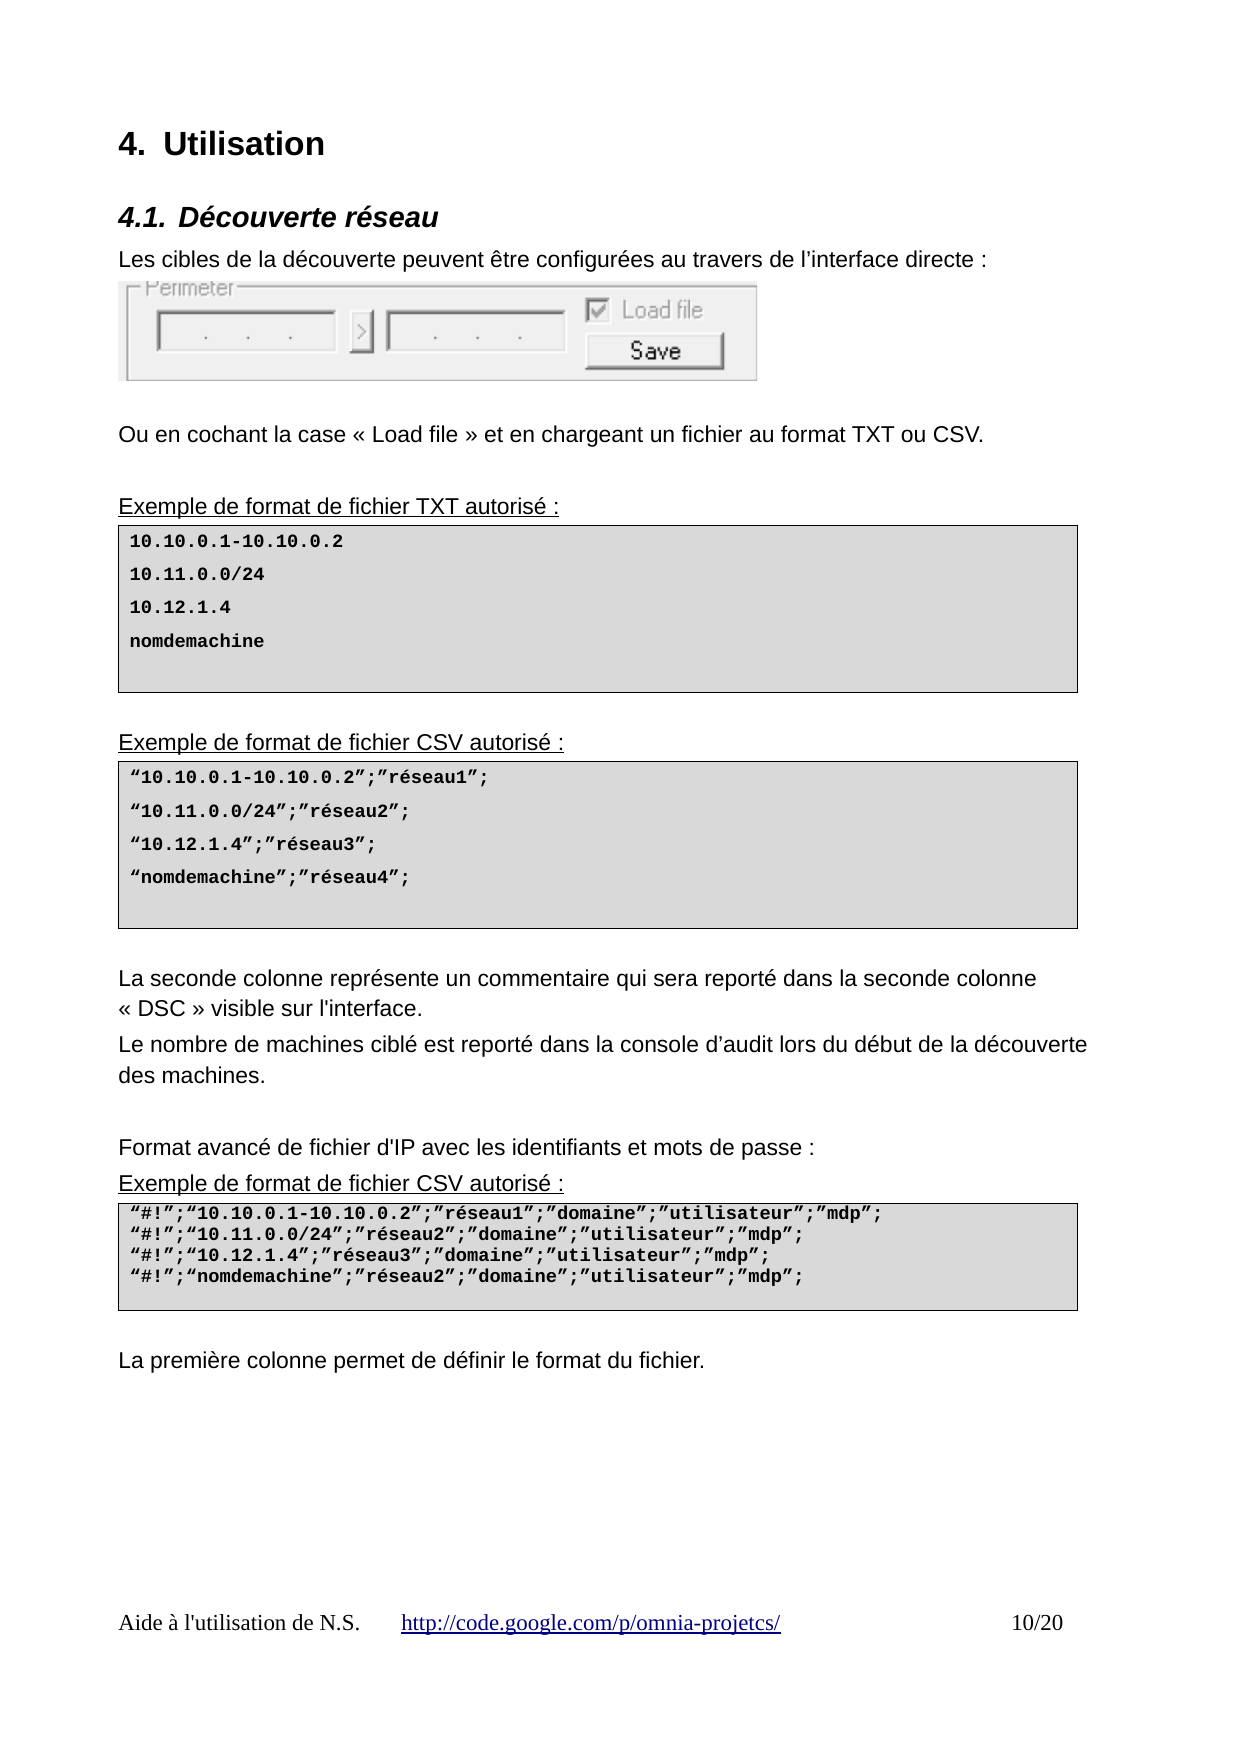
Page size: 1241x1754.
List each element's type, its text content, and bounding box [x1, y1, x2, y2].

table_header “#!”;“10.10.0.1-10.10.0.2”;”réseau1”;”domaine”;”utilisateur”;”mdp”; “#!”;“10.11.0.0/24”;”réseau2”;”domaine”;”utilisateur”;”mdp”; “#!”;“10.12.1.4”;”réseau3”;”domaine”;”utilisateur”;”mdp”; “#!”;“nomdemachine”;”réseau2”;”domaine”;”utilisateur”;”mdp”; [119, 1204, 1077, 1310]
text Les cibles de la découverte peuvent être configurées au travers de l’interface directe : [118, 246, 1122, 272]
subtitle Découverte réseau [118, 199, 1122, 233]
text Exemple de format de fichier CSV autorisé : [118, 729, 1122, 755]
text Ou en cochant la case « Load file » et en chargeant un fichier au format TXT ou CSV. [118, 421, 1122, 447]
table_header 10.10.0.1-10.10.0.2 10.11.0.0/24 10.12.1.4 nomdemachine [119, 526, 1077, 692]
text La seconde colonne représente un commentaire qui sera reporté dans la seconde colonne « DSC » visible sur l'interface. [118, 965, 1122, 1022]
picture [118, 281, 758, 381]
text Exemple de format de fichier TXT autorisé : [118, 493, 1122, 519]
text Exemple de format de fichier CSV autorisé : [118, 1170, 1122, 1196]
text Format avancé de fichier d'IP avec les identifiants et mots de passe : [118, 1134, 1122, 1160]
text La première colonne permet de définir le format du fichier. [118, 1347, 1122, 1373]
text Le nombre de machines ciblé est reporté dans la console d’audit lors du début de la découverte des machines. [118, 1031, 1122, 1088]
table_header “10.10.0.1-10.10.0.2”;”réseau1”; “10.11.0.0/24”;”réseau2”; “10.12.1.4”;”réseau3”; “nomdemachine”;”réseau4”; [119, 762, 1077, 928]
subtitle Utilisation [118, 123, 1122, 162]
